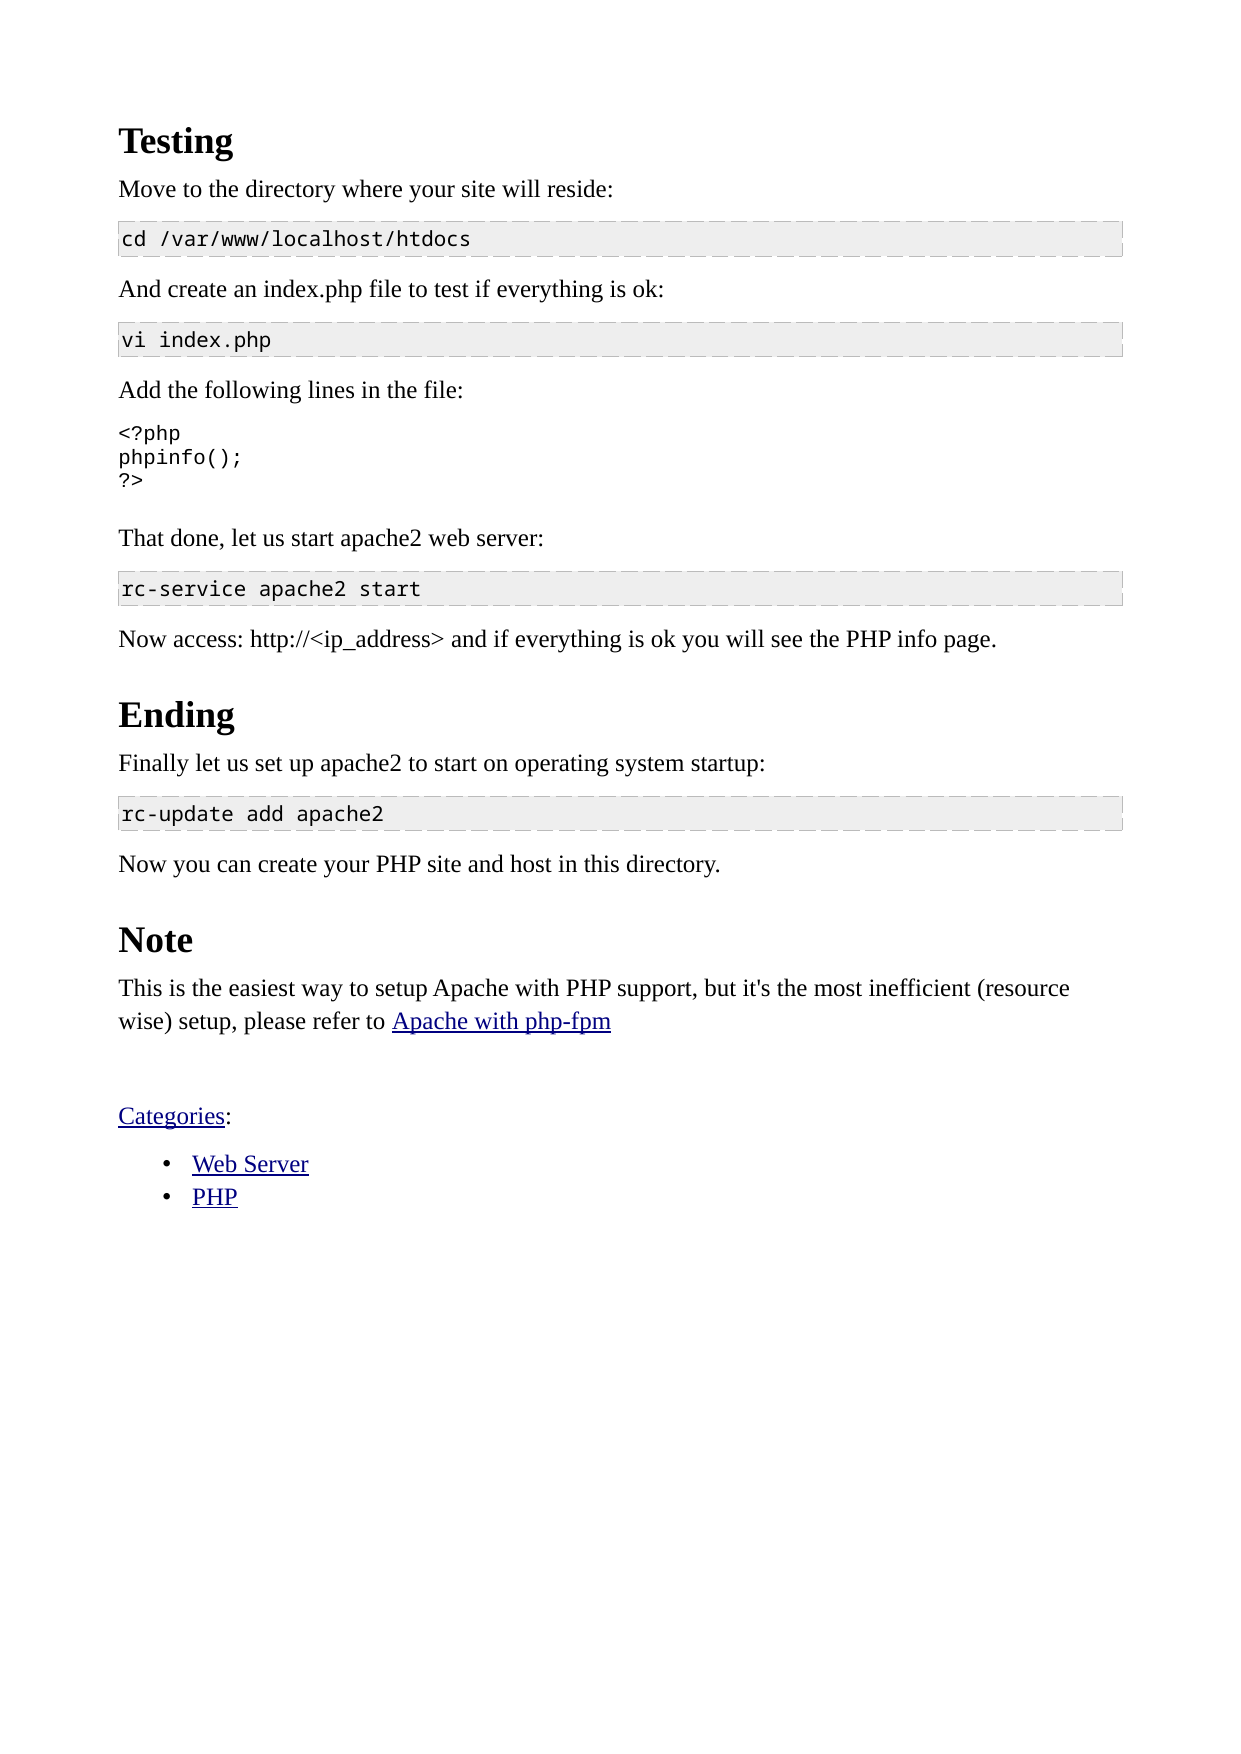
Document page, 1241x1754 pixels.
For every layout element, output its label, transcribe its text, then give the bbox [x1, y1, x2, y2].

text phpinfo(); [118, 447, 1122, 470]
text Categories: [118, 1101, 1122, 1130]
subtitle Note [118, 918, 1122, 961]
text Finally let us set up apache2 to start on operating system startup: [118, 748, 1122, 777]
text Add the following lines in the file: [118, 375, 1122, 404]
text Now you can create your PHP site and host in this directory. [118, 849, 1122, 878]
text cd /var/www/localhost/htdocs [118, 221, 1122, 256]
text ?> [118, 470, 1122, 494]
text <?php [118, 423, 1122, 447]
text vi index.php [118, 322, 1122, 357]
list Web Server [162, 1149, 1122, 1178]
text Now access: http://<ip_address> and if everything is ok you will see the PHP info page. [118, 624, 1122, 653]
subtitle Testing [118, 118, 1122, 161]
text rc-service apache2 start [118, 571, 1122, 606]
text And create an index.php file to test if everything is ok: [118, 274, 1122, 303]
text That done, let us start apache2 web server: [118, 523, 1122, 552]
text This is the easiest way to setup Apache with PHP support, but it's the most inefficient (resource wise) setup, please refer to Apache with php-fpm [118, 973, 1122, 1035]
text rc-update add apache2 [118, 796, 1122, 830]
text Move to the directory where your site will reside: [118, 174, 1122, 202]
subtitle Ending [118, 693, 1122, 736]
list PHP [162, 1182, 1122, 1211]
